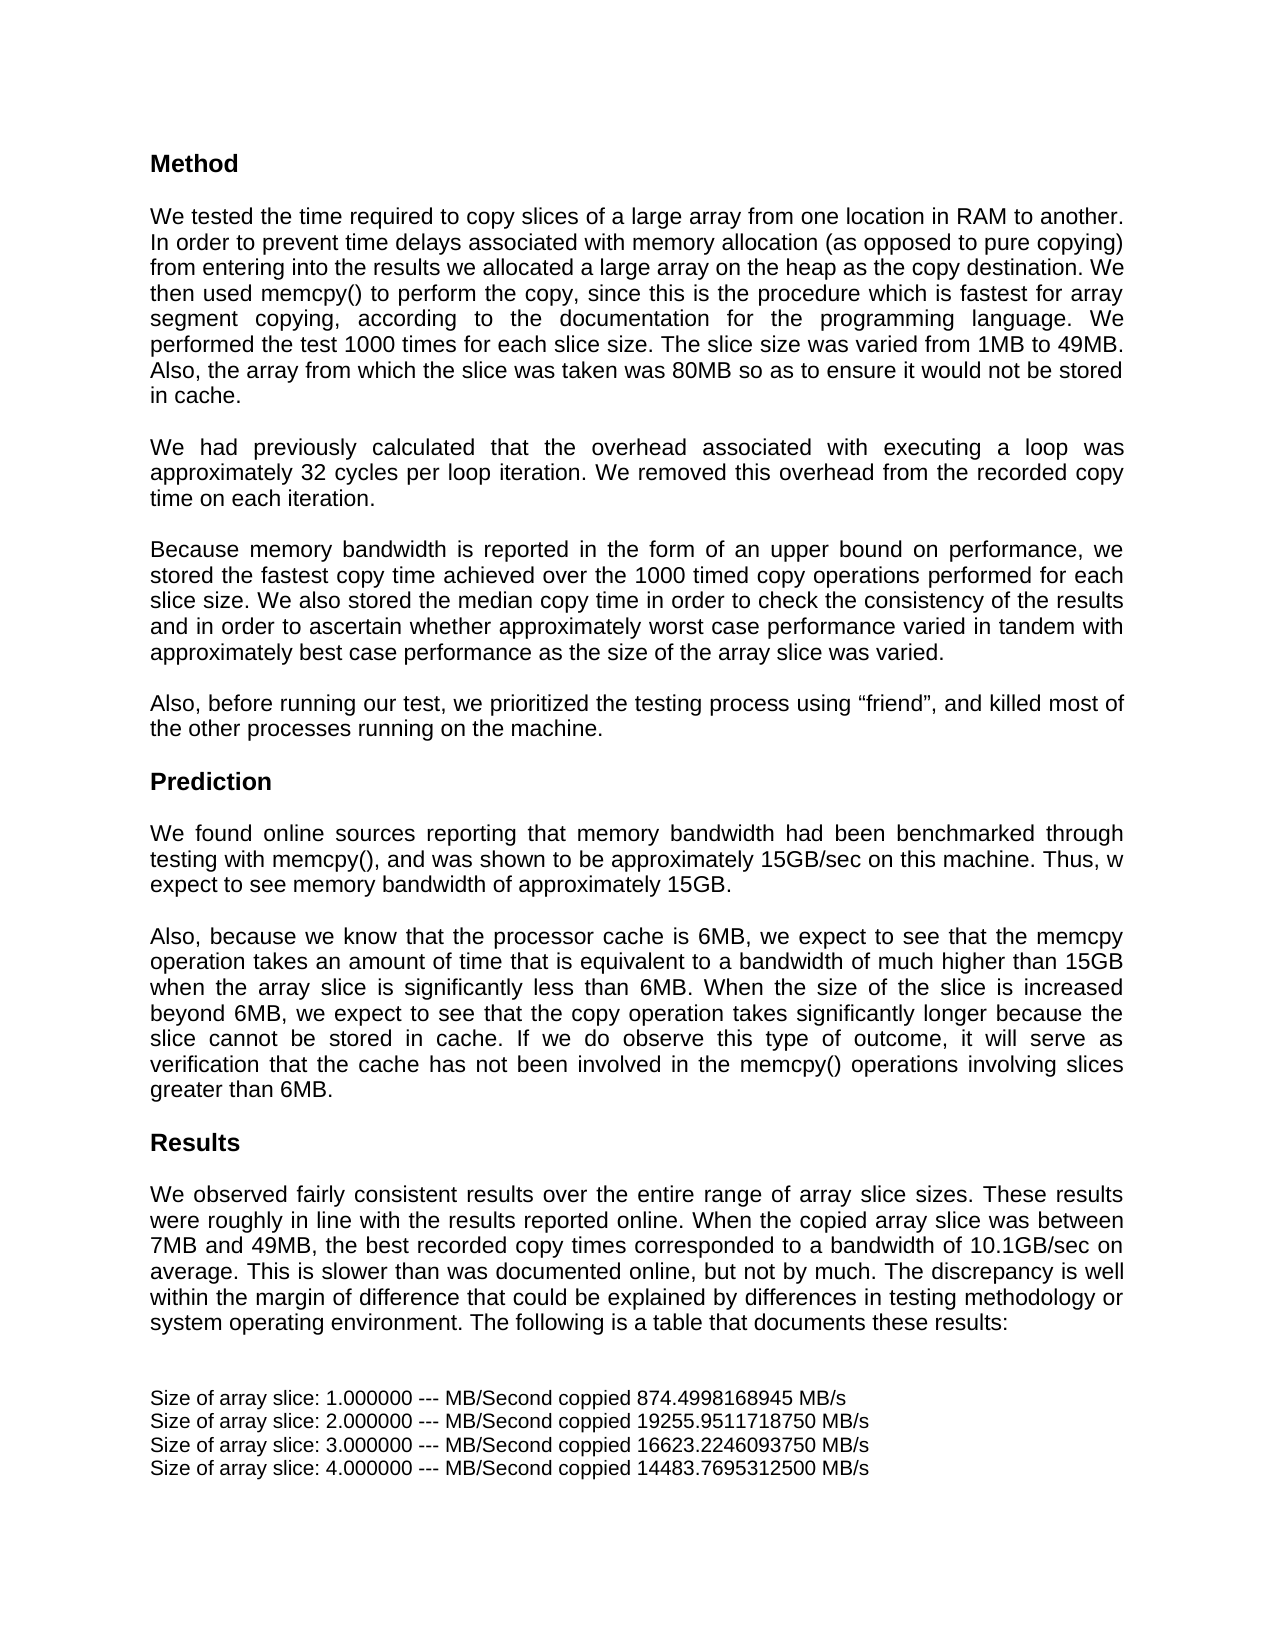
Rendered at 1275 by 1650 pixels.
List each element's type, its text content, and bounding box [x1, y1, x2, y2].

text Results [150, 1128, 1125, 1156]
text Size of array slice: 2.000000 --- MB/Second coppied 19255.9511718750 MB/s [150, 1410, 1125, 1433]
text Also, because we know that the processor cache is 6MB, we expect to see that the memcpy operation takes an amount of time that is equivalent to a bandwidth of much higher than 15GB when the array slice is significantly less than 6MB. When the size of the slice is increased beyond 6MB, we expect to see that the copy operation takes significantly longer because the slice cannot be stored in cache. If we do observe this type of outcome, it will serve as verification that the cache has not been involved in the memcpy() operations involving slices greater than 6MB. [150, 923, 1125, 1103]
text Also, before running our test, we prioritized the testing process using “friend”, and killed most of the other processes running on the machine. [150, 690, 1125, 742]
text Size of array slice: 1.000000 --- MB/Second coppied 874.4998168945 MB/s [150, 1387, 1125, 1410]
text Size of array slice: 3.000000 --- MB/Second coppied 16623.2246093750 MB/s [150, 1433, 1125, 1457]
text We had previously calculated that the overhead associated with executing a loop was approximately 32 cycles per loop iteration. We removed this overhead from the recorded copy time on each iteration. [150, 434, 1125, 511]
text We found online sources reporting that memory bandwidth had been benchmarked through testing with memcpy(), and was shown to be approximately 15GB/sec on this machine. Thus, w expect to see memory bandwidth of approximately 15GB. [150, 821, 1125, 898]
text We tested the time required to copy slices of a large array from one location in RAM to another. In order to prevent time delays associated with memory allocation (as opposed to pure copying) from entering into the results we allocated a large array on the heap as the copy destination. We then used memcpy() to perform the copy, since this is the procedure which is fastest for array segment copying, according to the documentation for the programming language. We performed the test 1000 times for each slice size. The slice size was varied from 1MB to 49MB. Also, the array from which the slice was taken was 80MB so as to ensure it would not be stored in cache. [150, 203, 1125, 408]
text Method [150, 150, 1125, 178]
text We observed fairly consistent results over the entire range of array slice sizes. These results were roughly in line with the results reported online. When the copied array slice was between 7MB and 49MB, the best recorded copy times corresponded to a bandwidth of 10.1GB/sec on average. This is slower than was documented online, but not by much. The discrepancy is well within the margin of difference that could be explained by differences in testing methodology or system operating environment. The following is a table that documents these results: [150, 1182, 1125, 1336]
text Prediction [150, 767, 1125, 795]
text Size of array slice: 4.000000 --- MB/Second coppied 14483.7695312500 MB/s [150, 1457, 1125, 1480]
text Because memory bandwidth is reported in the form of an upper bound on performance, we stored the fastest copy time achieved over the 1000 timed copy operations performed for each slice size. We also stored the median copy time in order to check the consistency of the results and in order to ascertain whether approximately worst case performance varied in tandem with approximately best case performance as the size of the array slice was varied. [150, 537, 1125, 665]
